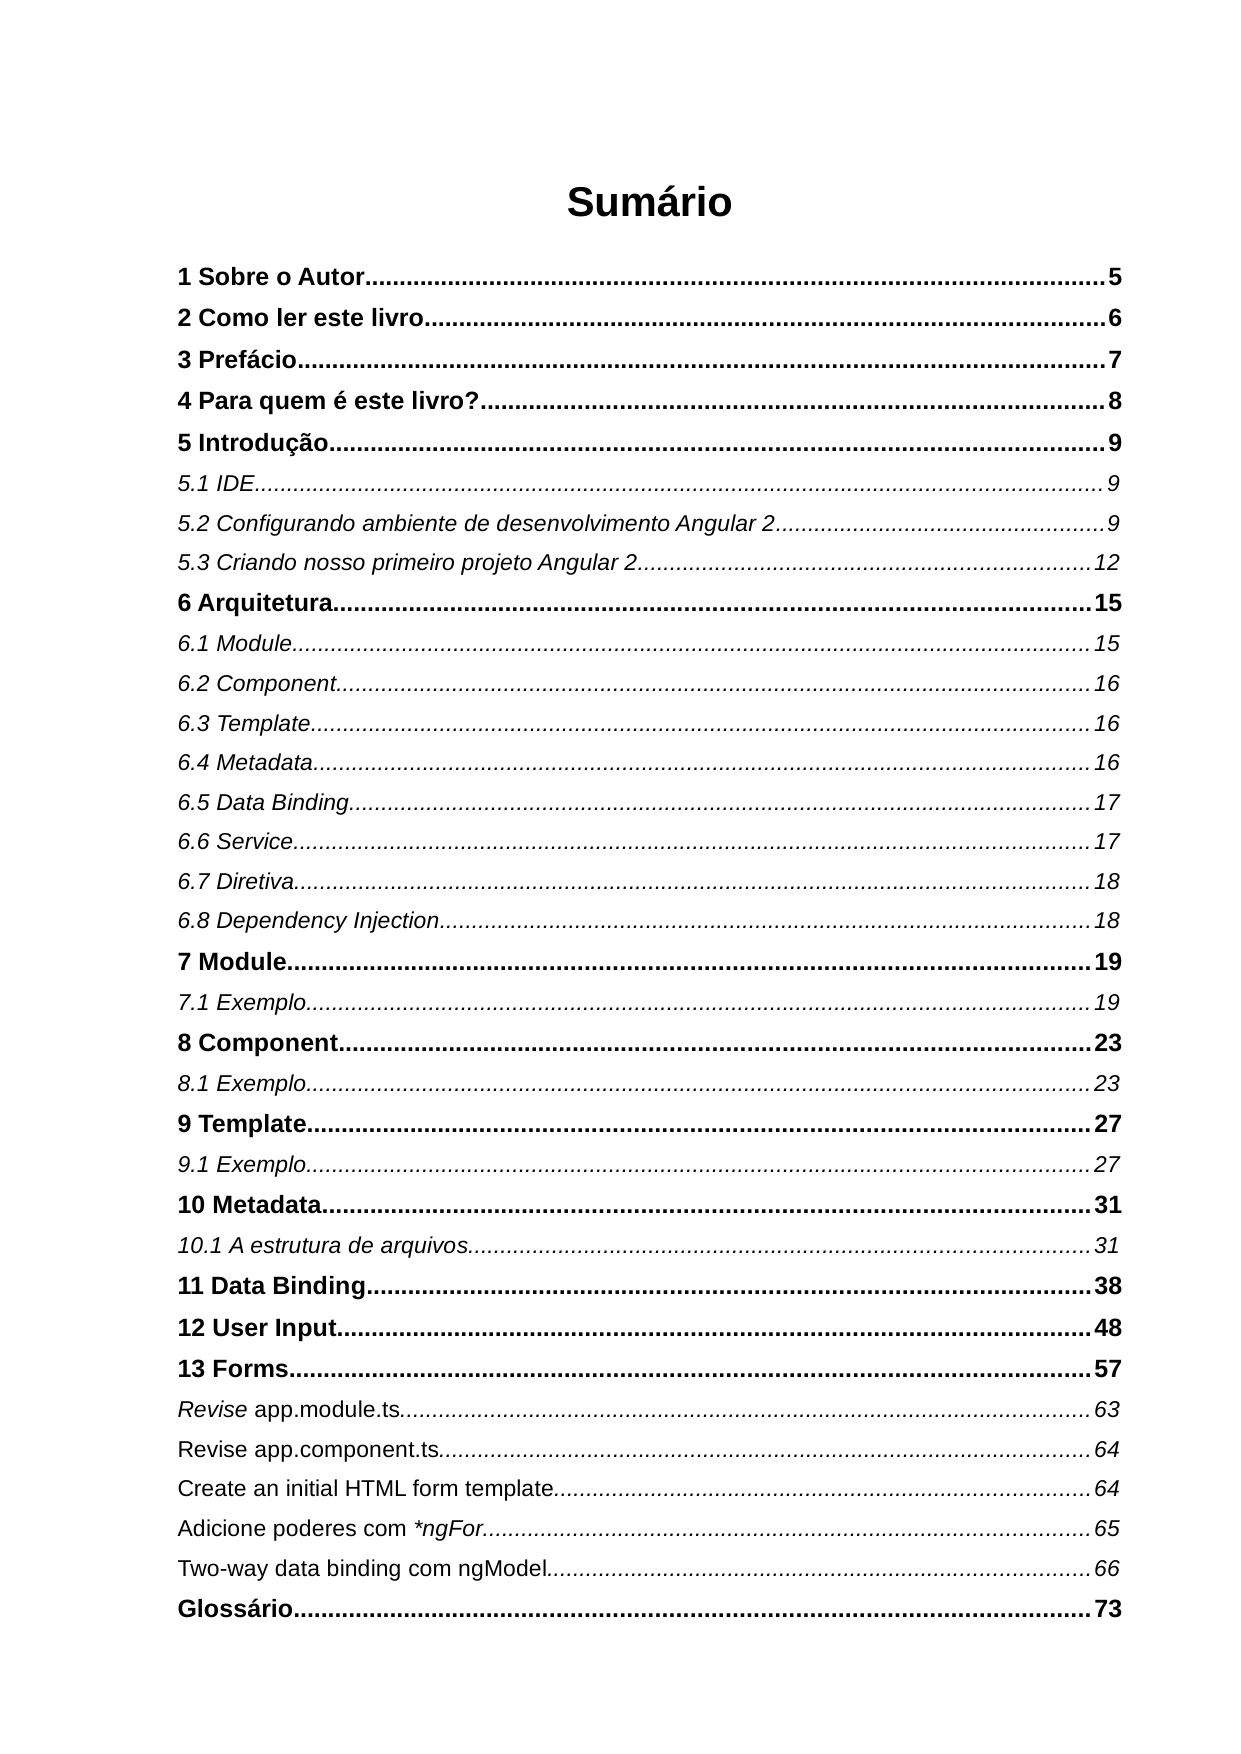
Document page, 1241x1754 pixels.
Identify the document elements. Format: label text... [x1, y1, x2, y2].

text 5 Introdução 9 [177, 428, 1122, 457]
text 6.4 Metadata 16 [177, 748, 1122, 776]
text 6.8 Dependency Injection 18 [177, 907, 1122, 934]
text Sumário [177, 177, 1122, 225]
text 3 Prefácio 7 [177, 345, 1122, 374]
text 1 Sobre o Autor 5 [177, 262, 1122, 291]
text 2 Como ler este livro 6 [177, 303, 1122, 332]
text 8 Component 23 [177, 1027, 1122, 1057]
text 6.2 Component 16 [177, 669, 1122, 696]
text Adicione poderes com *ngFor 65 [177, 1514, 1122, 1541]
text 9.1 Exemplo 27 [177, 1150, 1122, 1177]
text 5.1 IDE 9 [177, 469, 1122, 496]
text 6 Arquitetura 15 [177, 588, 1122, 617]
text 10 Metadata 31 [177, 1190, 1122, 1219]
text 7.1 Exemplo 19 [177, 988, 1122, 1015]
text Glossário 73 [177, 1593, 1122, 1623]
text 6.5 Data Binding 17 [177, 788, 1122, 815]
text 9 Template 27 [177, 1109, 1122, 1138]
text 12 User Input 48 [177, 1312, 1122, 1342]
text 5.2 Configurando ambiente de desenvolvimento Angular 2 9 [177, 509, 1122, 536]
text 5.3 Criando nosso primeiro projeto Angular 2 12 [177, 548, 1122, 576]
text 10.1 A estrutura de arquivos 31 [177, 1231, 1122, 1258]
text Revise app.module.ts 63 [177, 1396, 1122, 1423]
text 11 Data Binding 38 [177, 1271, 1122, 1300]
text Revise app.component.ts 64 [177, 1435, 1122, 1462]
text 8.1 Exemplo 23 [177, 1069, 1122, 1096]
text 4 Para quem é este livro? 8 [177, 386, 1122, 415]
text 7 Module 19 [177, 946, 1122, 975]
text Two-way data binding com ngModel 66 [177, 1554, 1122, 1581]
text 6.3 Template 16 [177, 709, 1122, 736]
text 6.7 Diretiva 18 [177, 867, 1122, 894]
text Create an initial HTML form template 64 [177, 1475, 1122, 1502]
text 6.1 Module 15 [177, 630, 1122, 657]
text 13 Forms 57 [177, 1354, 1122, 1383]
text 6.6 Service 17 [177, 828, 1122, 855]
